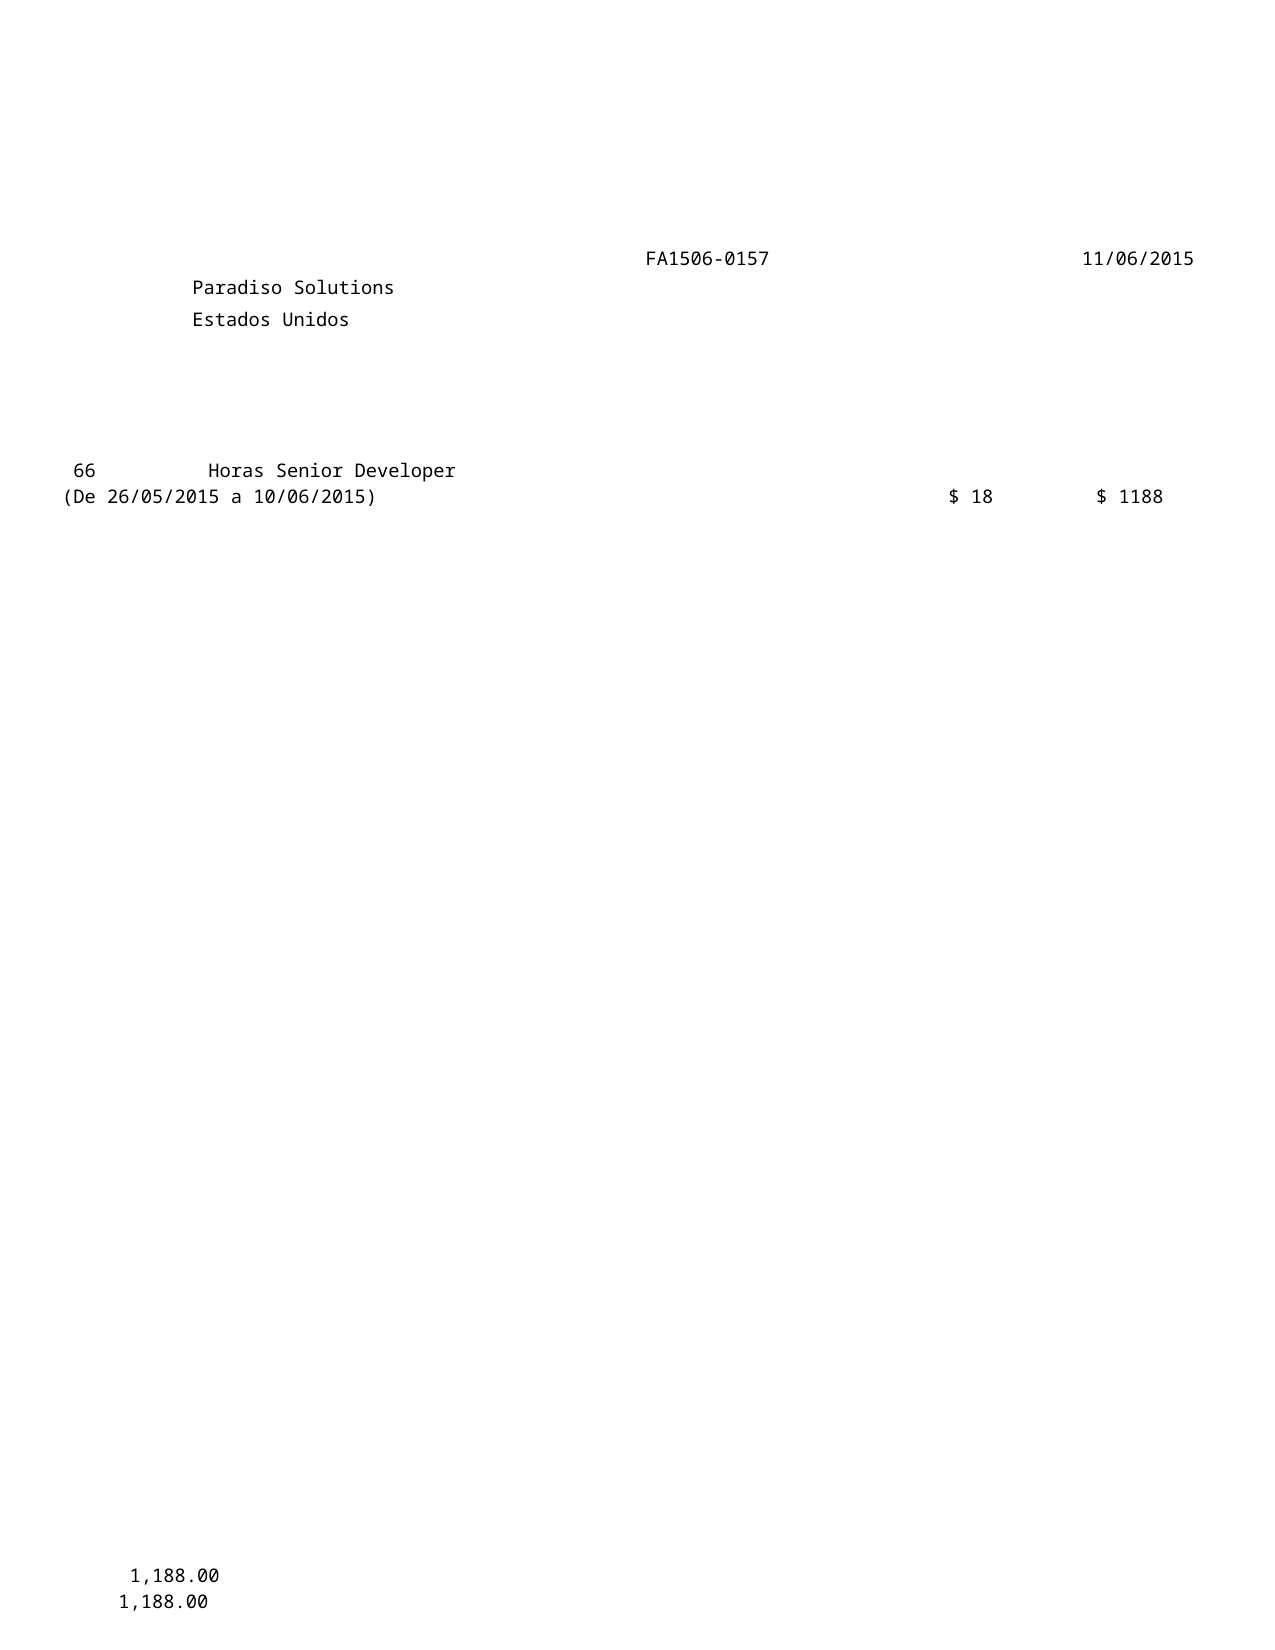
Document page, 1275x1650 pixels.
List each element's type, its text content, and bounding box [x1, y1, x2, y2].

text FA1506-0157 11/06/2015 [118, 246, 1271, 271]
text Estados Unidos [118, 306, 1271, 331]
text Paradiso Solutions [118, 274, 1271, 300]
text 1,188.00 1,188.00 [118, 1563, 1271, 1614]
text 66 Horas Senior Developer (De 26/05/2015 a 10/06/2015) $ 18 $ 1188 [0, 458, 1271, 509]
